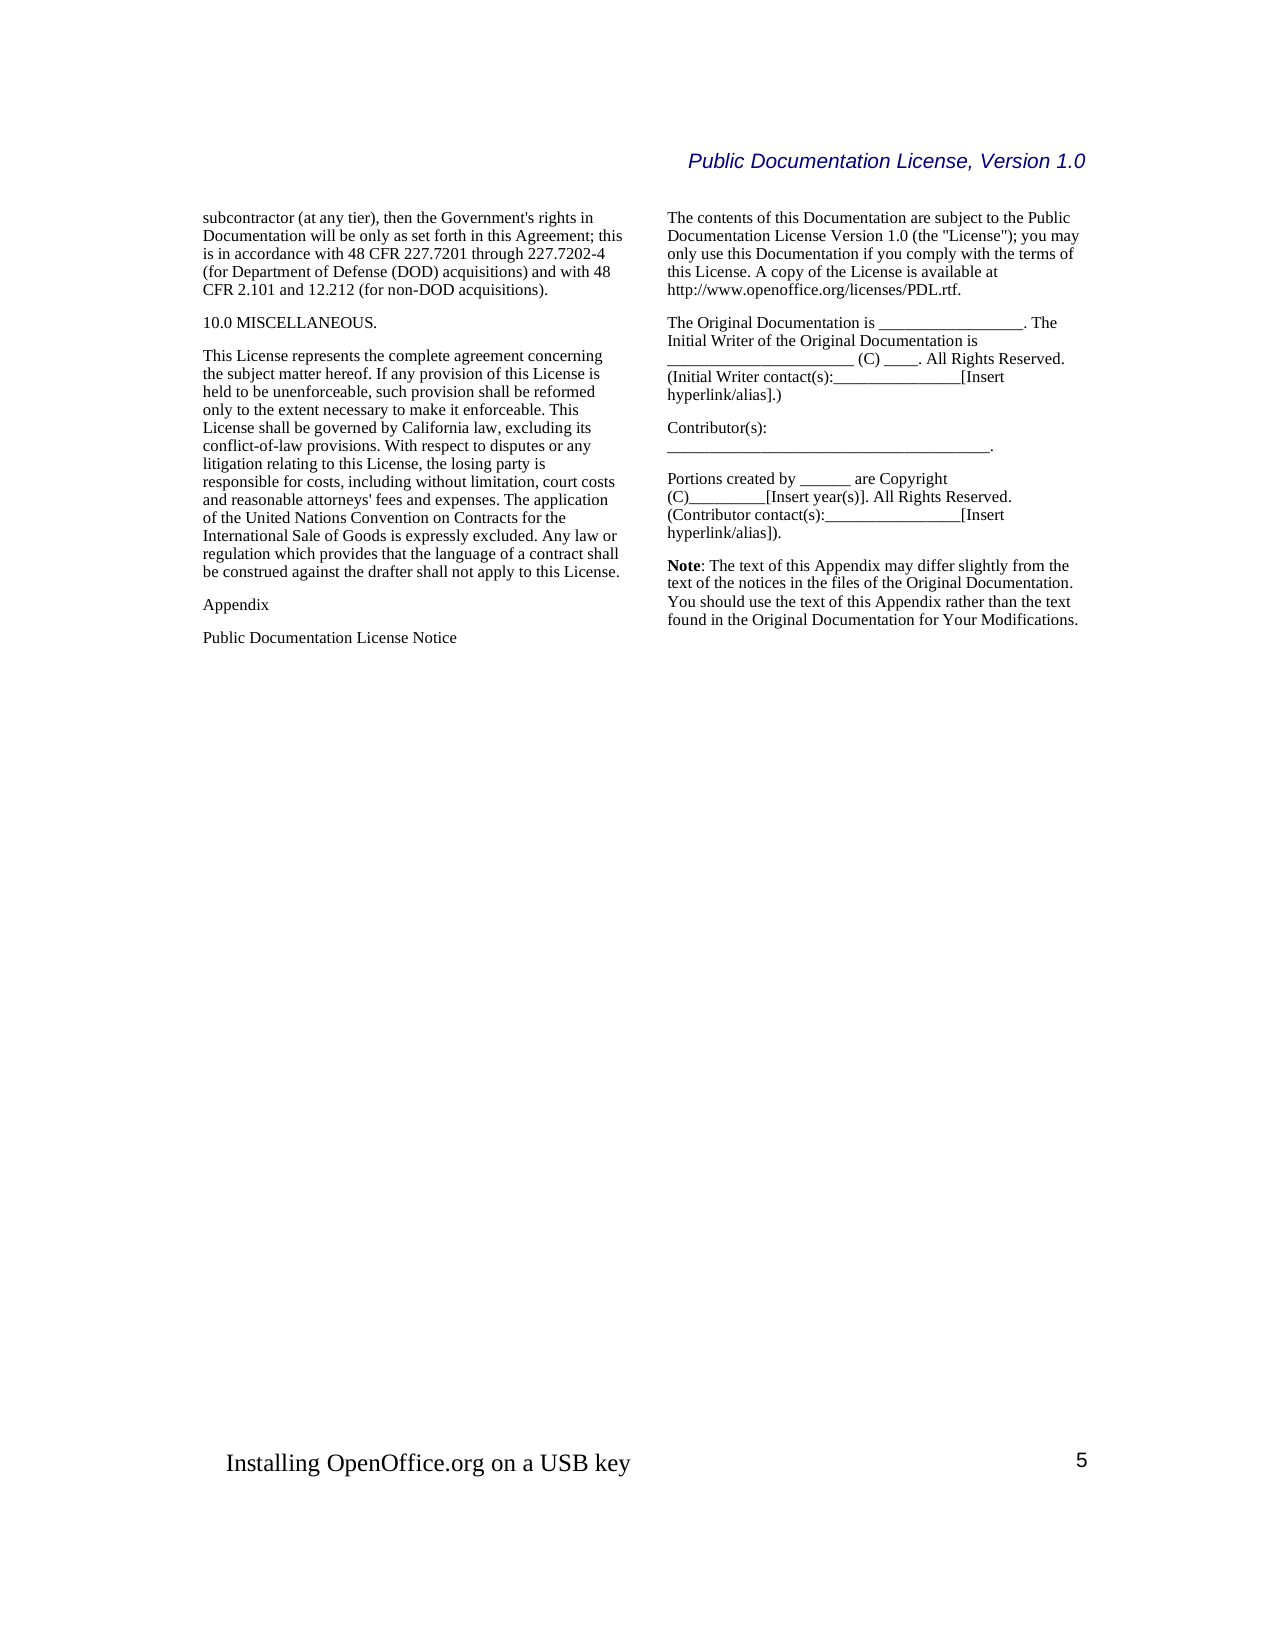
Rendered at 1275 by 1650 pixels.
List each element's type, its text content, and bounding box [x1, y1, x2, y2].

text Appendix [203, 596, 623, 614]
text Portions created by ______ are Copyright (C)_________[Insert year(s)]. All Rights Reserved. (Contributor contact(s):________________[Insert hyperlink/alias]). [667, 469, 1087, 542]
text Note: The text of this Appendix may differ slightly from the text of the notices in the files of the Original Documentation. You should use the text of this Appendix rather than the text found in the Original Documentation for Your Modifications. [667, 556, 1087, 628]
text The contents of this Documentation are subject to the Public Documentation License Version 1.0 (the "License"); you may only use this Documentation if you comply with the terms of this License. A copy of the License is available at http://www.openoffice.org/licenses/PDL.rtf. [667, 209, 1087, 299]
text 10.0 MISCELLANEOUS. [203, 314, 623, 332]
text Contributor(s): ______________________________________. [667, 419, 1087, 455]
text The Original Documentation is _________________. The Initial Writer of the Original Documentation is ______________________ (C) ____. All Rights Reserved. (Initial Writer contact(s):_______________[Insert hyperlink/alias].) [667, 314, 1087, 404]
text This License represents the complete agreement concerning the subject matter hereof. If any provision of this License is held to be unenforceable, such provision shall be reformed only to the extent necessary to make it enforceable. This License shall be governed by California law, excluding its conflict-of-law provisions. With respect to disputes or any litigation relating to this License, the losing party is responsible for costs, including without limitation, court costs and reasonable attorneys' fees and expenses. The application of the United Nations Convention on Contracts for the International Sale of Goods is expressly excluded. Any law or regulation which provides that the language of a contract shall be construed against the drafter shall not apply to this License. [203, 347, 623, 581]
text Public Documentation License Notice [203, 628, 623, 647]
text subcontractor (at any tier), then the Government's rights in Documentation will be only as set forth in this Agreement; this is in accordance with 48 CFR 227.7201 through 227.7202-4 (for Department of Defense (DOD) acquisitions) and with 48 CFR 2.101 and 12.212 (for non-DOD acquisitions). [203, 209, 623, 299]
